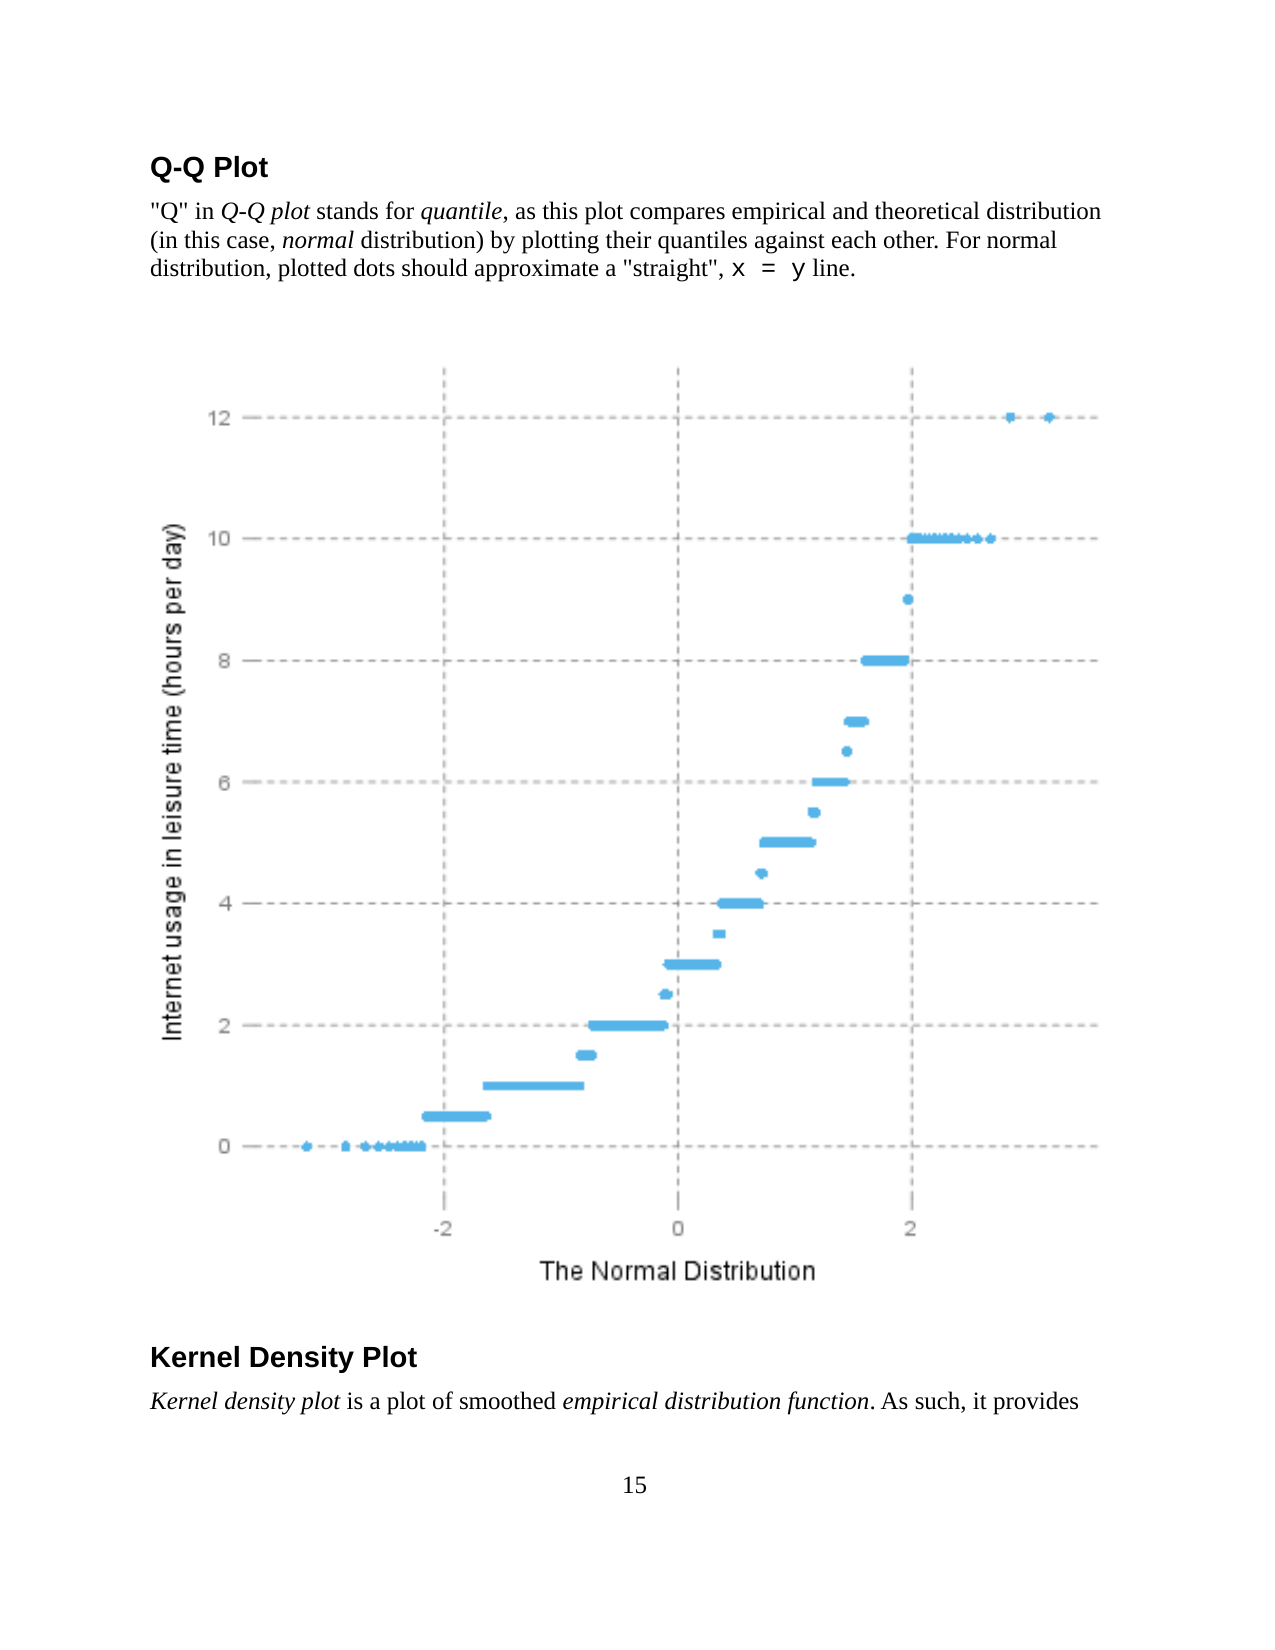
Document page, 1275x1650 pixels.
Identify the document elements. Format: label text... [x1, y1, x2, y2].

subtitle Kernel Density Plot [150, 1340, 1125, 1373]
text "Q" in Q-Q plot stands for quantile, as this plot compares empirical and theoretical distribution (in this case, normal distribution) by plotting their quantiles against each other. For normal distribution, plotted dots should approximate a "straight", x = y line. [150, 196, 1125, 284]
text Kernel density plot is a plot of smoothed empirical distribution function. As such, it provides [150, 1386, 1125, 1414]
picture [150, 293, 1163, 1306]
subtitle Q-Q Plot [150, 150, 1125, 183]
